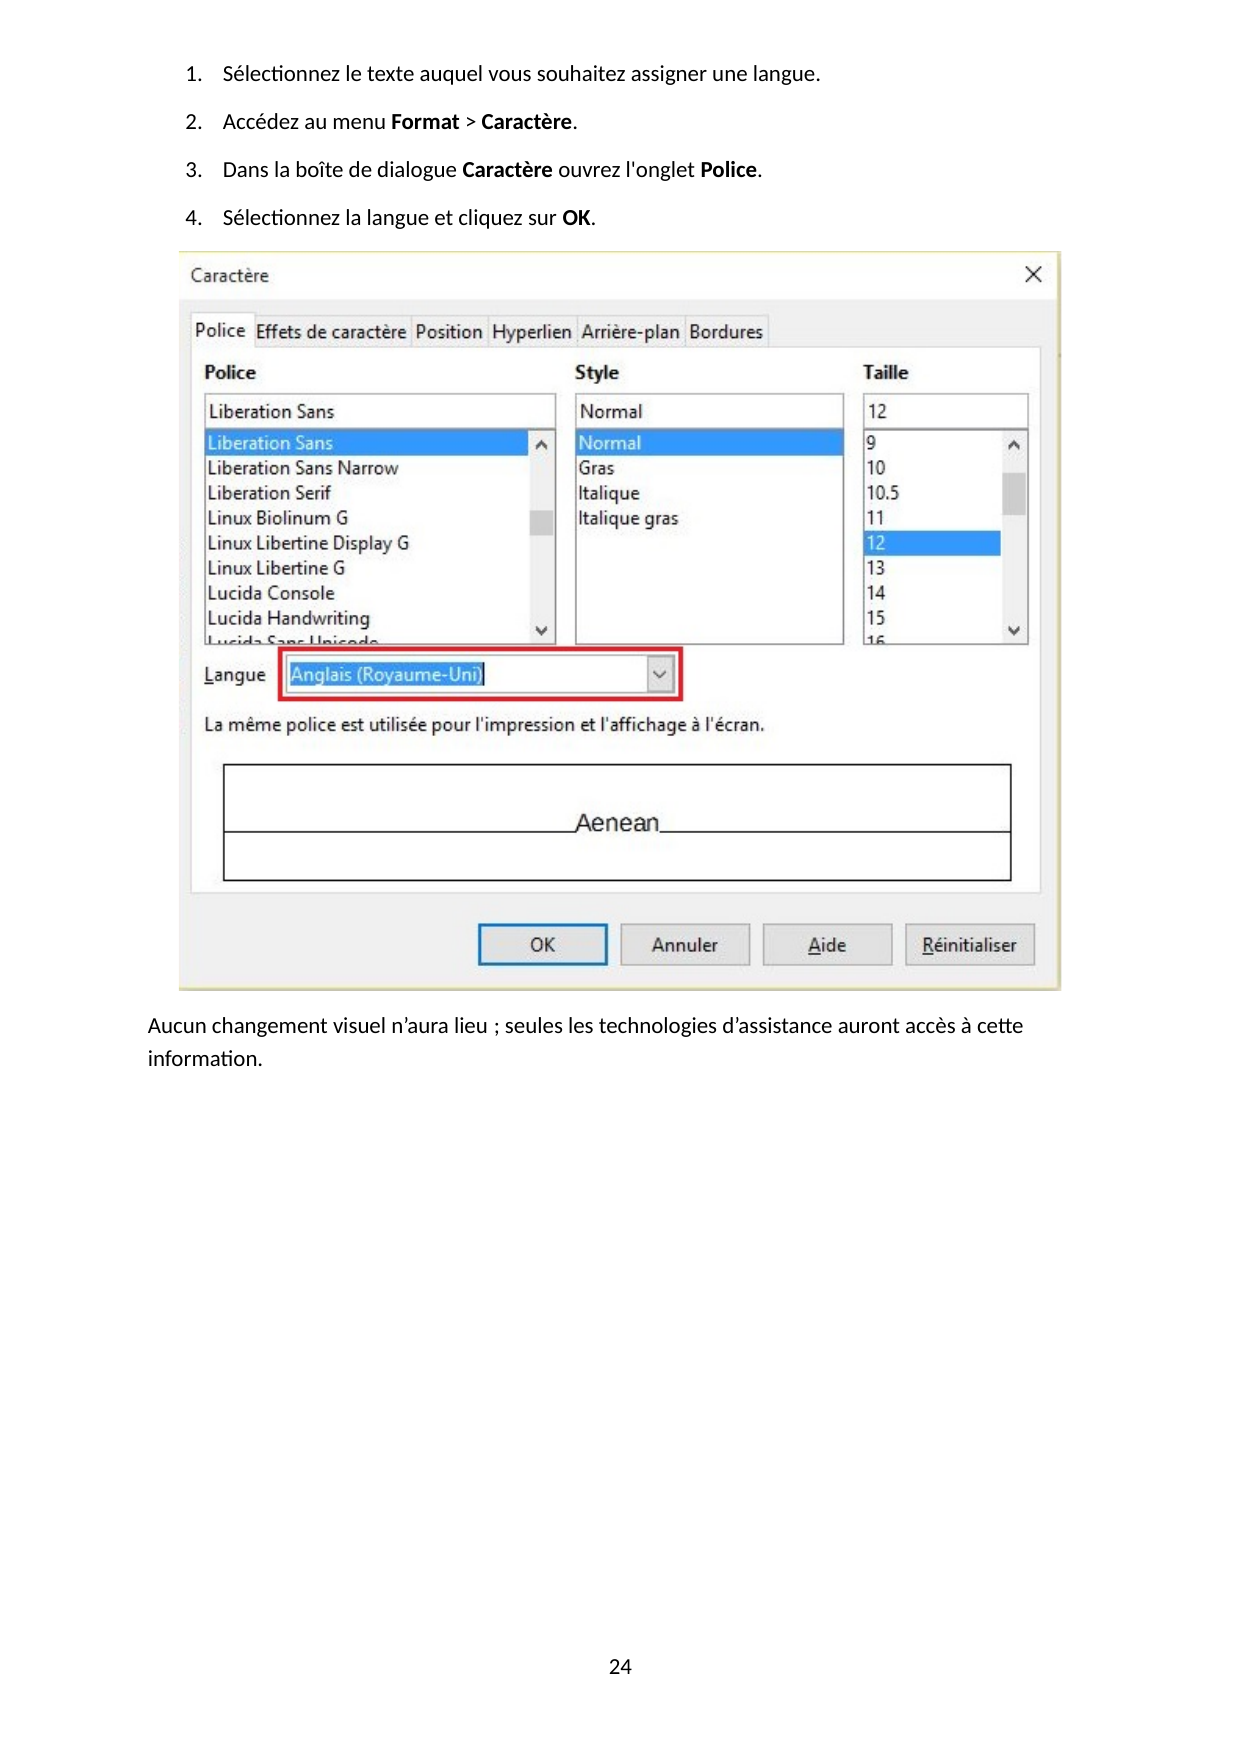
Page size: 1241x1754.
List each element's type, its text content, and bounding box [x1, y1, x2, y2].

list Sélectionnez le texte auquel vous souhaitez assigner une langue. [185, 59, 1093, 87]
picture [178, 251, 1062, 991]
text Aucun changement visuel n’aura lieu ; seules les technologies d’assistance auront accès à cette information. [148, 1011, 1093, 1072]
list Accédez au menu Format > Caractère. [185, 107, 1093, 135]
list Dans la boîte de dialogue Caractère ouvrez l'onglet Police. [185, 155, 1093, 183]
list Sélectionnez la langue et cliquez sur OK. [185, 203, 1093, 231]
